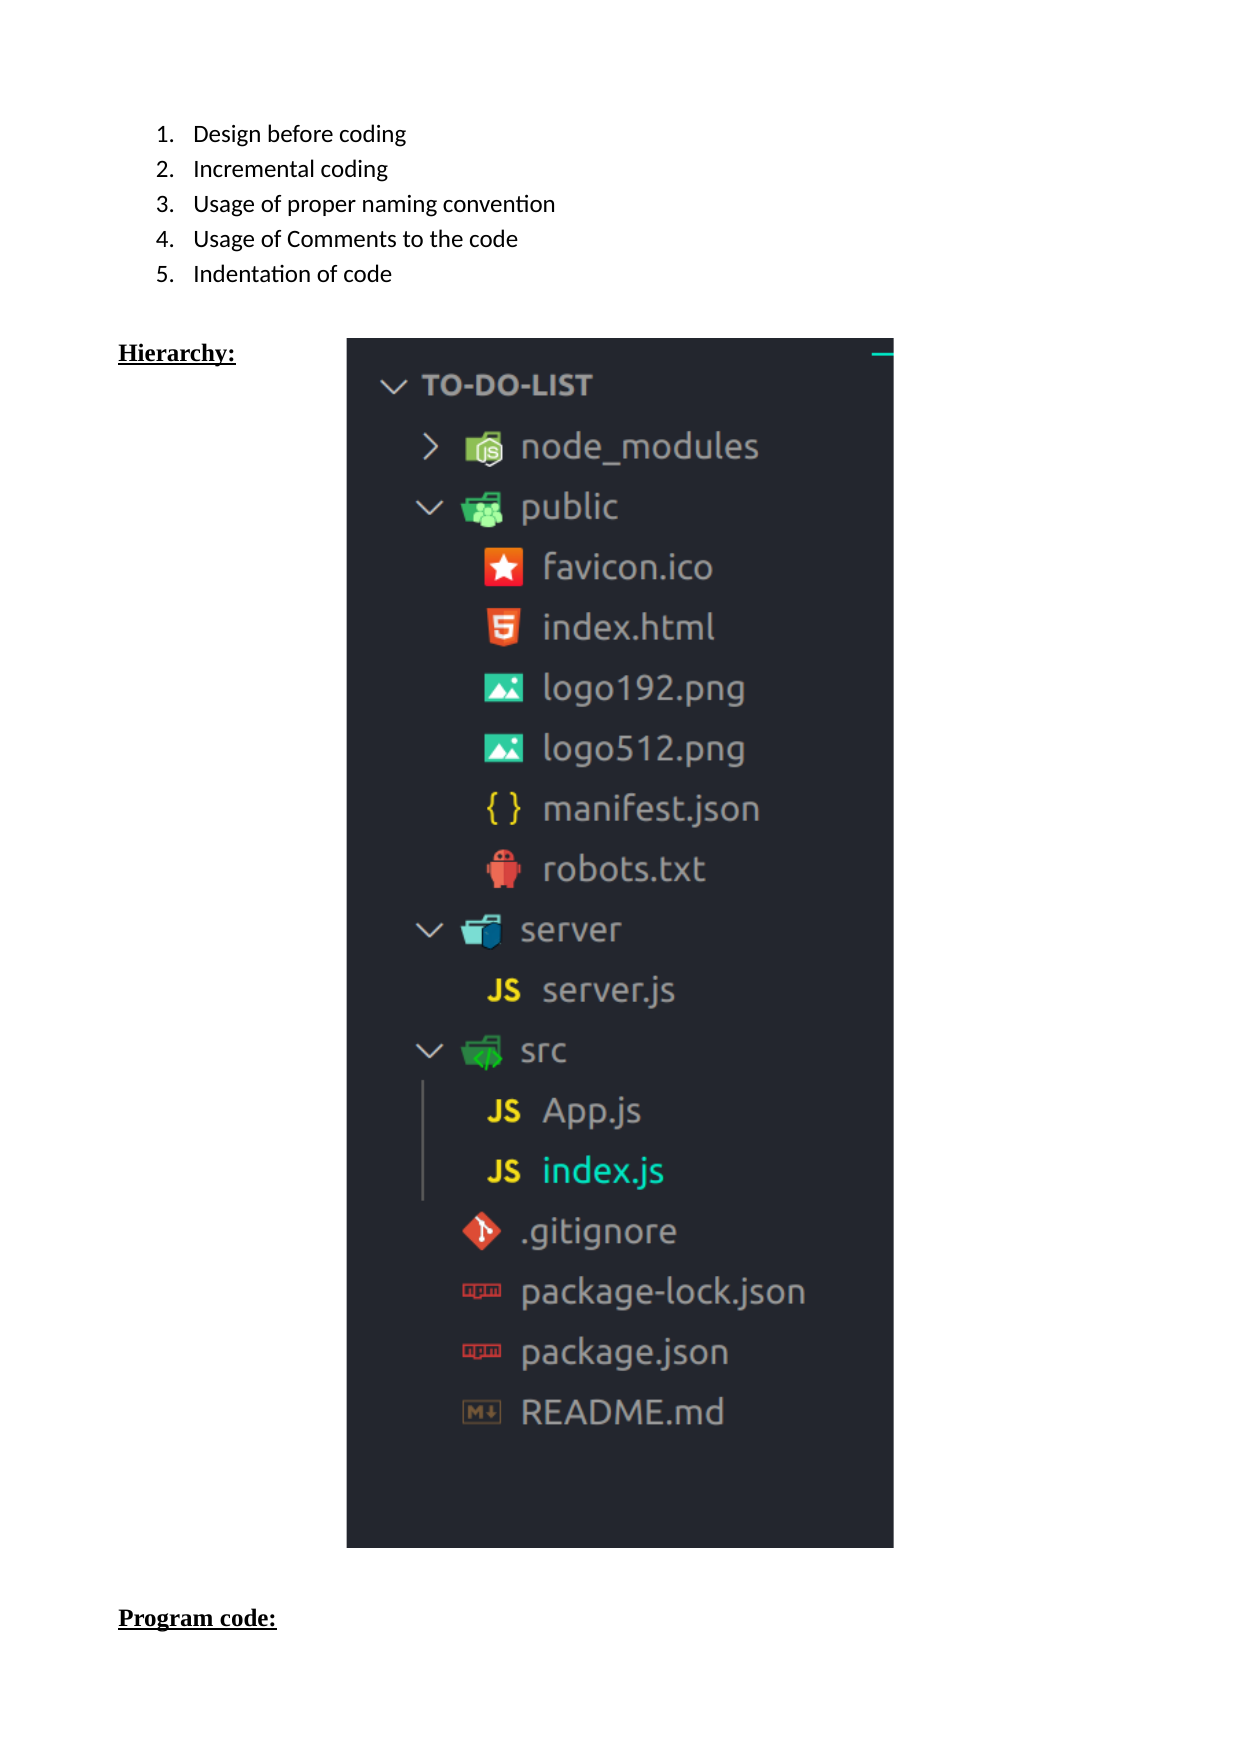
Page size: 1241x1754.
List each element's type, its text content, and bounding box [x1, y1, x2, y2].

list Design before coding [156, 118, 1122, 149]
list Incremental coding [156, 153, 1122, 184]
text Hierarchy: [118, 338, 346, 367]
text [894, 338, 1122, 367]
text Program code: [118, 1603, 1122, 1632]
list Indentation of code [156, 258, 1122, 289]
list Usage of Comments to the code [156, 223, 1122, 254]
picture [346, 338, 894, 1548]
list Usage of proper naming convention [156, 188, 1122, 219]
